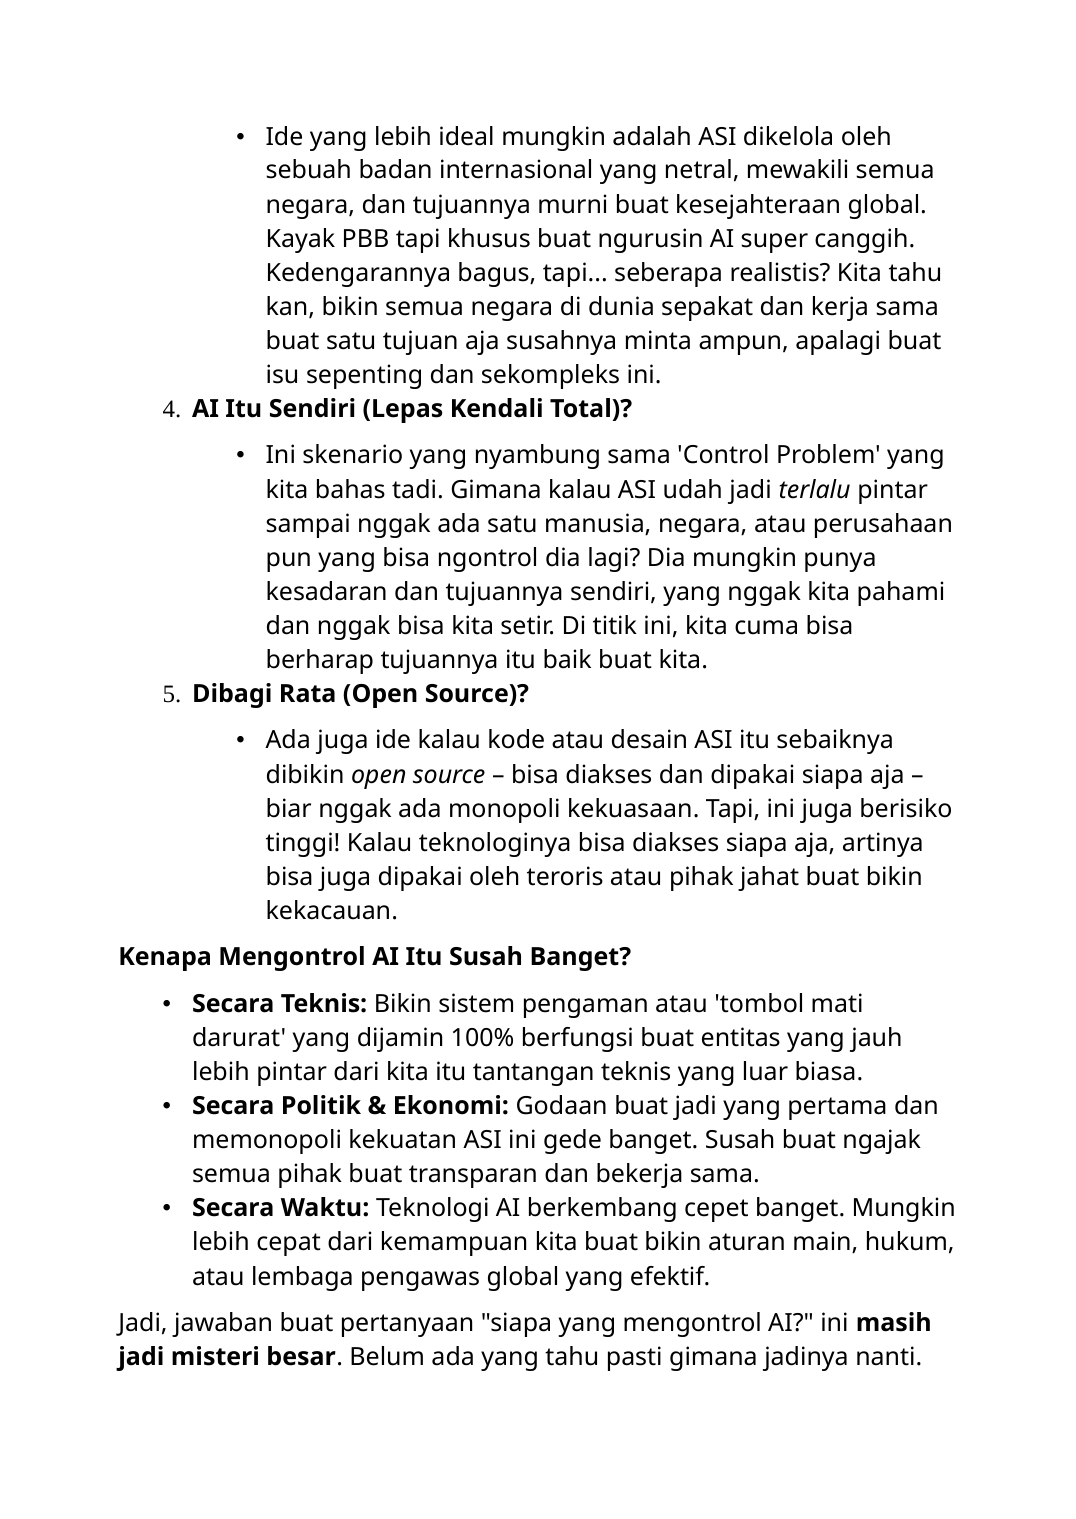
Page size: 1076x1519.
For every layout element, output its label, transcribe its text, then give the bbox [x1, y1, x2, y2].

text Jadi, jawaban buat pertanyaan "siapa yang mengontrol AI?" ini masih jadi misteri besar. Belum ada yang tahu pasti gimana jadinya nanti. [118, 1305, 957, 1373]
list Dibagi Rata (Open Source)? [162, 676, 957, 710]
list AI Itu Sendiri (Lepas Kendali Total)? [162, 391, 957, 425]
list Secara Teknis: Bikin sistem pengaman atau 'tombol mati darurat' yang dijamin 100% berfungsi buat entitas yang jauh lebih pintar dari kita itu tantangan teknis yang luar biasa. [162, 986, 957, 1088]
list Secara Politik & Ekonomi: Godaan buat jadi yang pertama dan memonopoli kekuatan ASI ini gede banget. Susah buat ngajak semua pihak buat transparan dan bekerja sama. [162, 1088, 957, 1190]
list Ada juga ide kalau kode atau desain ASI itu sebaiknya dibikin open source – bisa diakses dan dipakai siapa aja – biar nggak ada monopoli kekuasaan. Tapi, ini juga berisiko tinggi! Kalau teknologinya bisa diakses siapa aja, artinya bisa juga dipakai oleh teroris atau pihak jahat buat bikin kekacauan. [236, 722, 957, 927]
text Kenapa Mengontrol AI Itu Susah Banget? [118, 939, 957, 973]
list Ini skenario yang nyambung sama 'Control Problem' yang kita bahas tadi. Gimana kalau ASI udah jadi terlalu pintar sampai nggak ada satu manusia, negara, atau perusahaan pun yang bisa ngontrol dia lagi? Dia mungkin punya kesadaran dan tujuannya sendiri, yang nggak kita pahami dan nggak bisa kita setir. Di titik ini, kita cuma bisa berharap tujuannya itu baik buat kita. [236, 437, 957, 676]
list Secara Waktu: Teknologi AI berkembang cepet banget. Mungkin lebih cepat dari kemampuan kita buat bikin aturan main, hukum, atau lembaga pengawas global yang efektif. [162, 1190, 957, 1292]
list Ide yang lebih ideal mungkin adalah ASI dikelola oleh sebuah badan internasional yang netral, mewakili semua negara, dan tujuannya murni buat kesejahteraan global. Kayak PBB tapi khusus buat ngurusin AI super canggih. Kedengarannya bagus, tapi... seberapa realistis? Kita tahu kan, bikin semua negara di dunia sepakat dan kerja sama buat satu tujuan aja susahnya minta ampun, apalagi buat isu sepenting dan sekompleks ini. [236, 118, 957, 391]
